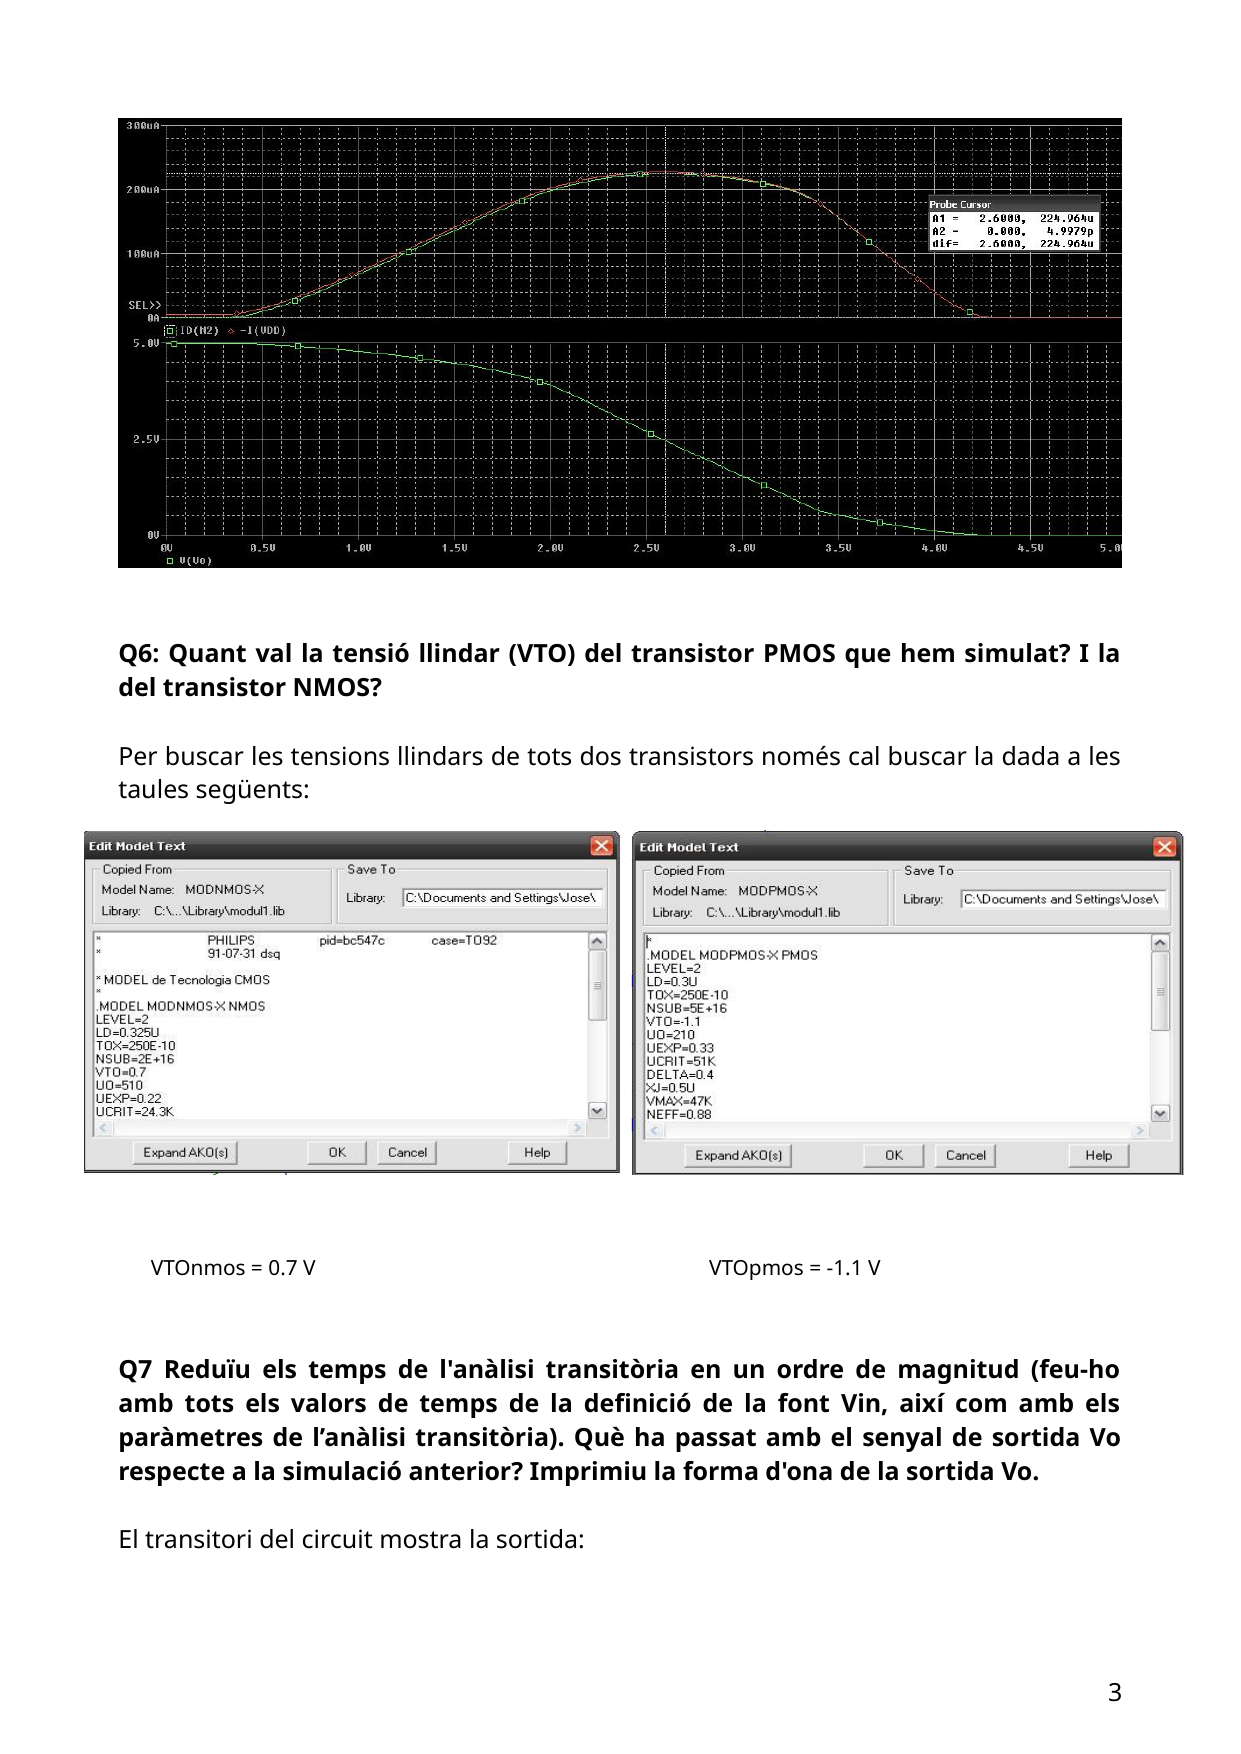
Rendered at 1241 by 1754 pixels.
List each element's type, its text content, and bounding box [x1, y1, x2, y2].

text El transitori del circuit mostra la sortida: [118, 1522, 1122, 1556]
text VTOnmos = 0.7 V VTOpmos = -1.1 V [118, 1249, 1122, 1283]
picture [84, 831, 621, 1175]
picture [631, 830, 1187, 1175]
text Per buscar les tensions llindars de tots dos transistors només cal buscar la dada a les taules següents: [118, 738, 1122, 806]
picture [118, 118, 1122, 568]
text Q7 Reduïu els temps de l'anàlisi transitòria en un ordre de magnitud (feu-ho amb tots els valors de temps de la definició de la font Vin, així com amb els paràmetres de l’anàlisi transitòria). Què ha passat amb el senyal de sortida Vo respecte a la simulació anterior? Imprimiu la forma d'ona de la sortida Vo. [118, 1351, 1122, 1487]
text Q6: Quant val la tensió llindar (VTO) del transistor PMOS que hem simulat? I la del transistor NMOS? [118, 636, 1122, 704]
